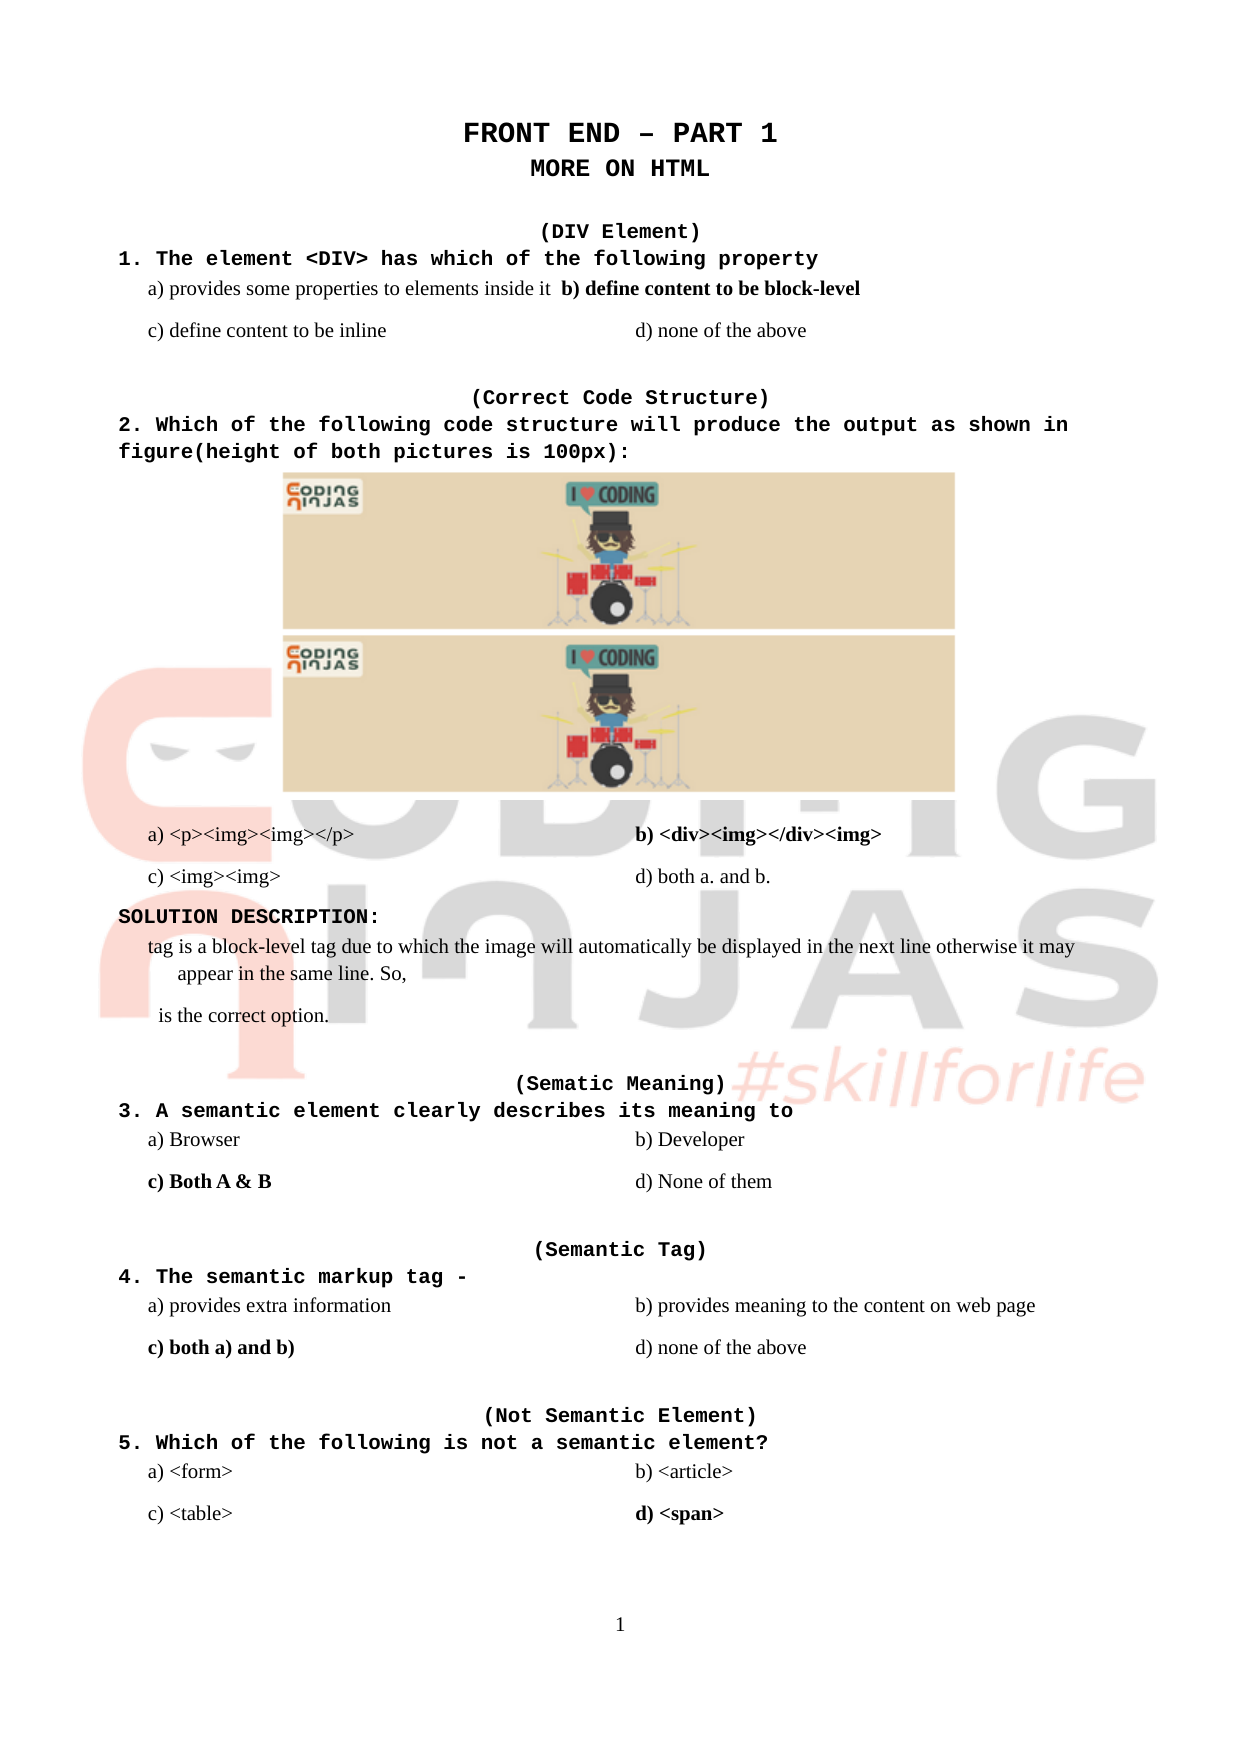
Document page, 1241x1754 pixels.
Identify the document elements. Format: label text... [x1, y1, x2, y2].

text FRONT END – PART 1 [118, 118, 1122, 151]
text SOLUTION DESCRIPTION: [118, 906, 1122, 930]
text (Sematic Meaning) [118, 1073, 1122, 1096]
text (Correct Code Structure) [118, 387, 1122, 411]
text tag is a block-level tag due to which the image will automatically be displayed in the next line otherwise it may appear in the same line. So, [148, 933, 1122, 985]
text 2. Which of the following code structure will produce the output as shown in figure(height of both pictures is 100px): [118, 414, 1122, 465]
text (Not Semantic Element) [118, 1404, 1122, 1428]
text c) <img><img> d) both a. and b. [148, 864, 1122, 888]
text c) Both A & B d) None of them [148, 1169, 1122, 1193]
text a) <p><img><img></p> b) <div><img></div><img> [148, 822, 1122, 846]
picture [277, 468, 963, 800]
text c) both a) and b) d) none of the above [148, 1335, 1122, 1359]
text a) provides some properties to elements inside it b) define content to be block-level [148, 275, 1122, 299]
text 1. The element <DIV> has which of the following property [118, 248, 1122, 272]
text c) <table> d) <span> [148, 1501, 1122, 1525]
text 5. Which of the following is not a semantic element? [118, 1432, 1122, 1455]
text MORE ON HTML [118, 156, 1122, 184]
text a) Browser b) Developer [148, 1127, 1122, 1151]
text c) define content to be inline d) none of the above [148, 318, 1122, 342]
text a) provides extra information b) provides meaning to the content on web page [148, 1293, 1122, 1317]
text a) <form> b) <article> [148, 1459, 1122, 1483]
text (Semantic Tag) [118, 1239, 1122, 1262]
text 3. A semantic element clearly describes its meaning to [118, 1100, 1122, 1123]
text (DIV Element) [118, 221, 1122, 245]
text is the correct option. [148, 1003, 1122, 1027]
text 4. The semantic markup tag - [118, 1266, 1122, 1289]
